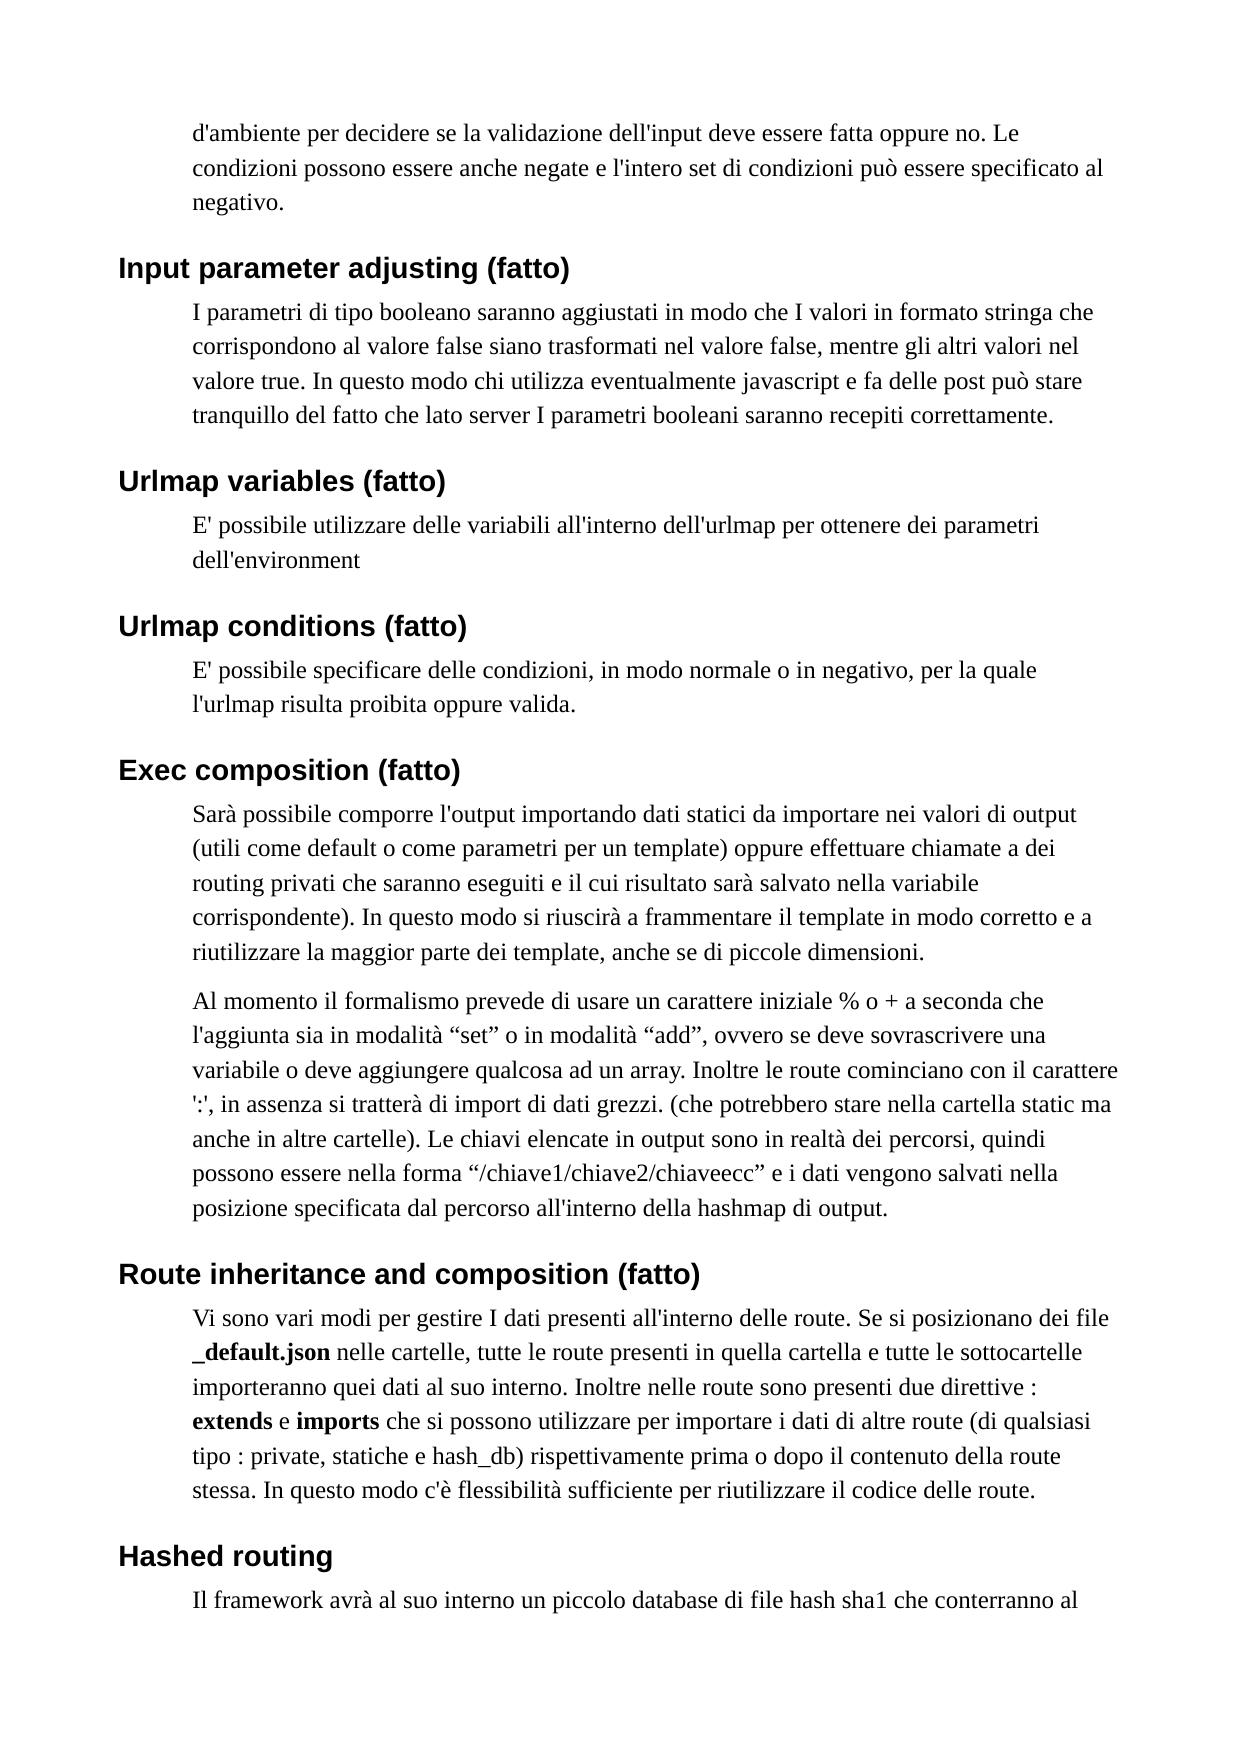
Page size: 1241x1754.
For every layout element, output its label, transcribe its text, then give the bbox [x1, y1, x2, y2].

subtitle Route inheritance and composition (fatto) [118, 1257, 1122, 1290]
subtitle Input parameter adjusting (fatto) [118, 251, 1122, 284]
text E' possibile specificare delle condizioni, in modo normale o in negativo, per la quale l'urlmap risulta proibita oppure valida. [192, 655, 1122, 718]
text E' possibile utilizzare delle variabili all'interno dell'urlmap per ottenere dei parametri dell'environment [192, 510, 1122, 573]
text Il framework avrà al suo interno un piccolo database di file hash sha1 che conterranno al [192, 1585, 1122, 1614]
subtitle Exec composition (fatto) [118, 753, 1122, 787]
text Al momento il formalismo prevede di usare un carattere iniziale % o + a seconda che l'aggiunta sia in modalità “set” o in modalità “add”, ovvero se deve sovrascrivere una variabile o deve aggiungere qualcosa ad un array. Inoltre le route cominciano con il carattere ':', in assenza si tratterà di import di dati grezzi. (che potrebbero stare nella cartella static ma anche in altre cartelle). Le chiavi elencate in output sono in realtà dei percorsi, quindi possono essere nella forma “/chiave1/chiave2/chiaveecc” e i dati vengono salvati nella posizione specificata dal percorso all'interno della hashmap di output. [192, 986, 1122, 1222]
text d'ambiente per decidere se la validazione dell'input deve essere fatta oppure no. Le condizioni possono essere anche negate e l'intero set di condizioni può essere specificato al negativo. [192, 118, 1122, 216]
text Vi sono vari modi per gestire I dati presenti all'interno delle route. Se si posizionano dei file _default.json nelle cartelle, tutte le route presenti in quella cartella e tutte le sottocartelle importeranno quei dati al suo interno. Inoltre nelle route sono presenti due direttive : extends e imports che si possono utilizzare per importare i dati di altre route (di qualsiasi tipo : private, statiche e hash_db) rispettivamente prima o dopo il contenuto della route stessa. In questo modo c'è flessibilità sufficiente per riutilizzare il codice delle route. [192, 1303, 1122, 1504]
text Sarà possibile comporre l'output importando dati statici da importare nei valori di output (utili come default o come parametri per un template) oppure effettuare chiamate a dei routing privati che saranno eseguiti e il cui risultato sarà salvato nella variabile corrispondente). In questo modo si riuscirà a frammentare il template in modo corretto e a riutilizzare la maggior parte dei template, anche se di piccole dimensioni. [192, 799, 1122, 966]
text I parametri di tipo booleano saranno aggiustati in modo che I valori in formato stringa che corrispondono al valore false siano trasformati nel valore false, mentre gli altri valori nel valore true. In questo modo chi utilizza eventualmente javascript e fa delle post può stare tranquillo del fatto che lato server I parametri booleani saranno recepiti correttamente. [192, 297, 1122, 429]
subtitle Urlmap conditions (fatto) [118, 608, 1122, 642]
subtitle Urlmap variables (fatto) [118, 464, 1122, 498]
subtitle Hashed routing [118, 1539, 1122, 1573]
